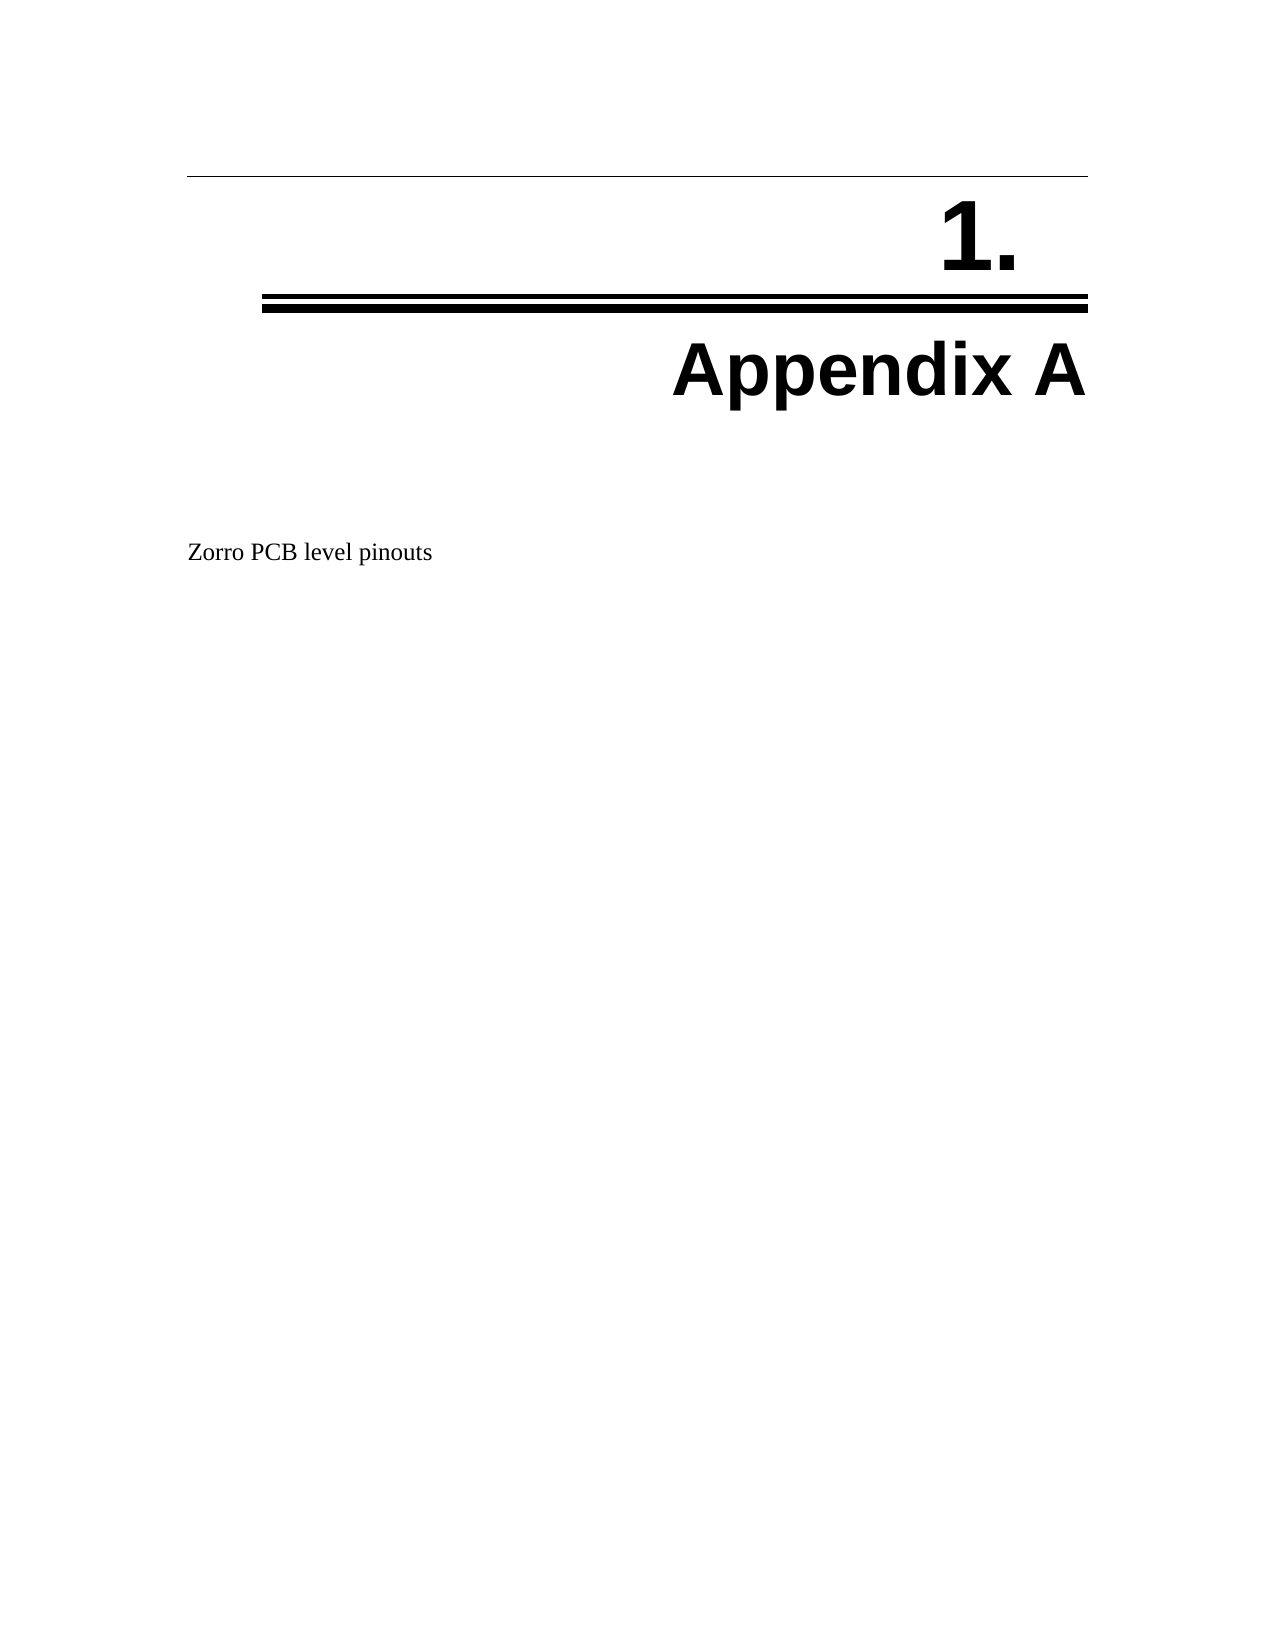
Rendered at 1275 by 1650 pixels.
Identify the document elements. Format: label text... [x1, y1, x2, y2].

text Appendix A [187, 325, 1088, 412]
text Zorro PCB level pinouts [187, 537, 1088, 565]
